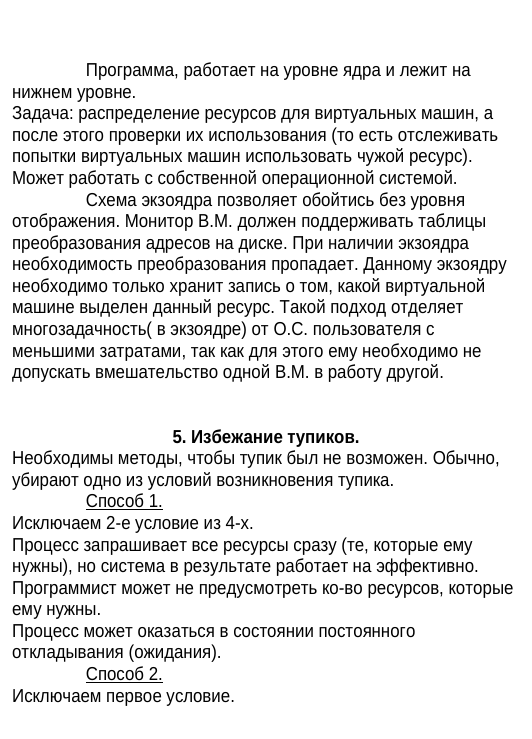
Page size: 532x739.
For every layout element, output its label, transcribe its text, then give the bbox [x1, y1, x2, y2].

text Процесс может оказаться в состоянии постоянного откладывания (ожидания). [12, 620, 520, 663]
text Необходимы методы, чтобы тупик был не возможен. Обычно, убирают одно из условий возникновения тупика. [12, 447, 520, 490]
text Схема экзоядра позволяет обойтись без уровня отображения. Монитор В.М. должен поддерживать таблицы преобразования адресов на диске. При наличии экзоядра необходимость преобразования пропадает. Данному экзоядру необходимо только хранит запись о том, какой виртуальной машине выделен данный ресурс. Такой подход отделяет многозадачность( в экзоядре) от О.С. пользователя с меньшими затратами, так как для этого ему необходимо не допускать вмешательство одной В.М. в работу другой. [12, 188, 520, 382]
text 5. Избежание тупиков. [12, 426, 520, 447]
text Задача: распределение ресурсов для виртуальных машин, а после этого проверки их использования (то есть отслеживать попытки виртуальных машин использовать чужой ресурс). [12, 102, 520, 167]
text Способ 2. [12, 663, 520, 684]
text Программа, работает на уровне ядра и лежит на нижнем уровне. [12, 59, 520, 102]
text Способ 1. [12, 490, 520, 512]
text Исключаем первое условие. [12, 684, 520, 706]
text Может работать с собственной операционной системой. [12, 167, 520, 188]
text Исключаем 2-е условие из 4-х. [12, 512, 520, 533]
text Процесс запрашивает все ресурсы сразу (те, которые ему нужны), но система в результате работает на эффективно. [12, 533, 520, 577]
text Программист может не предусмотреть ко-во ресурсов, которые ему нужны. [12, 577, 520, 620]
